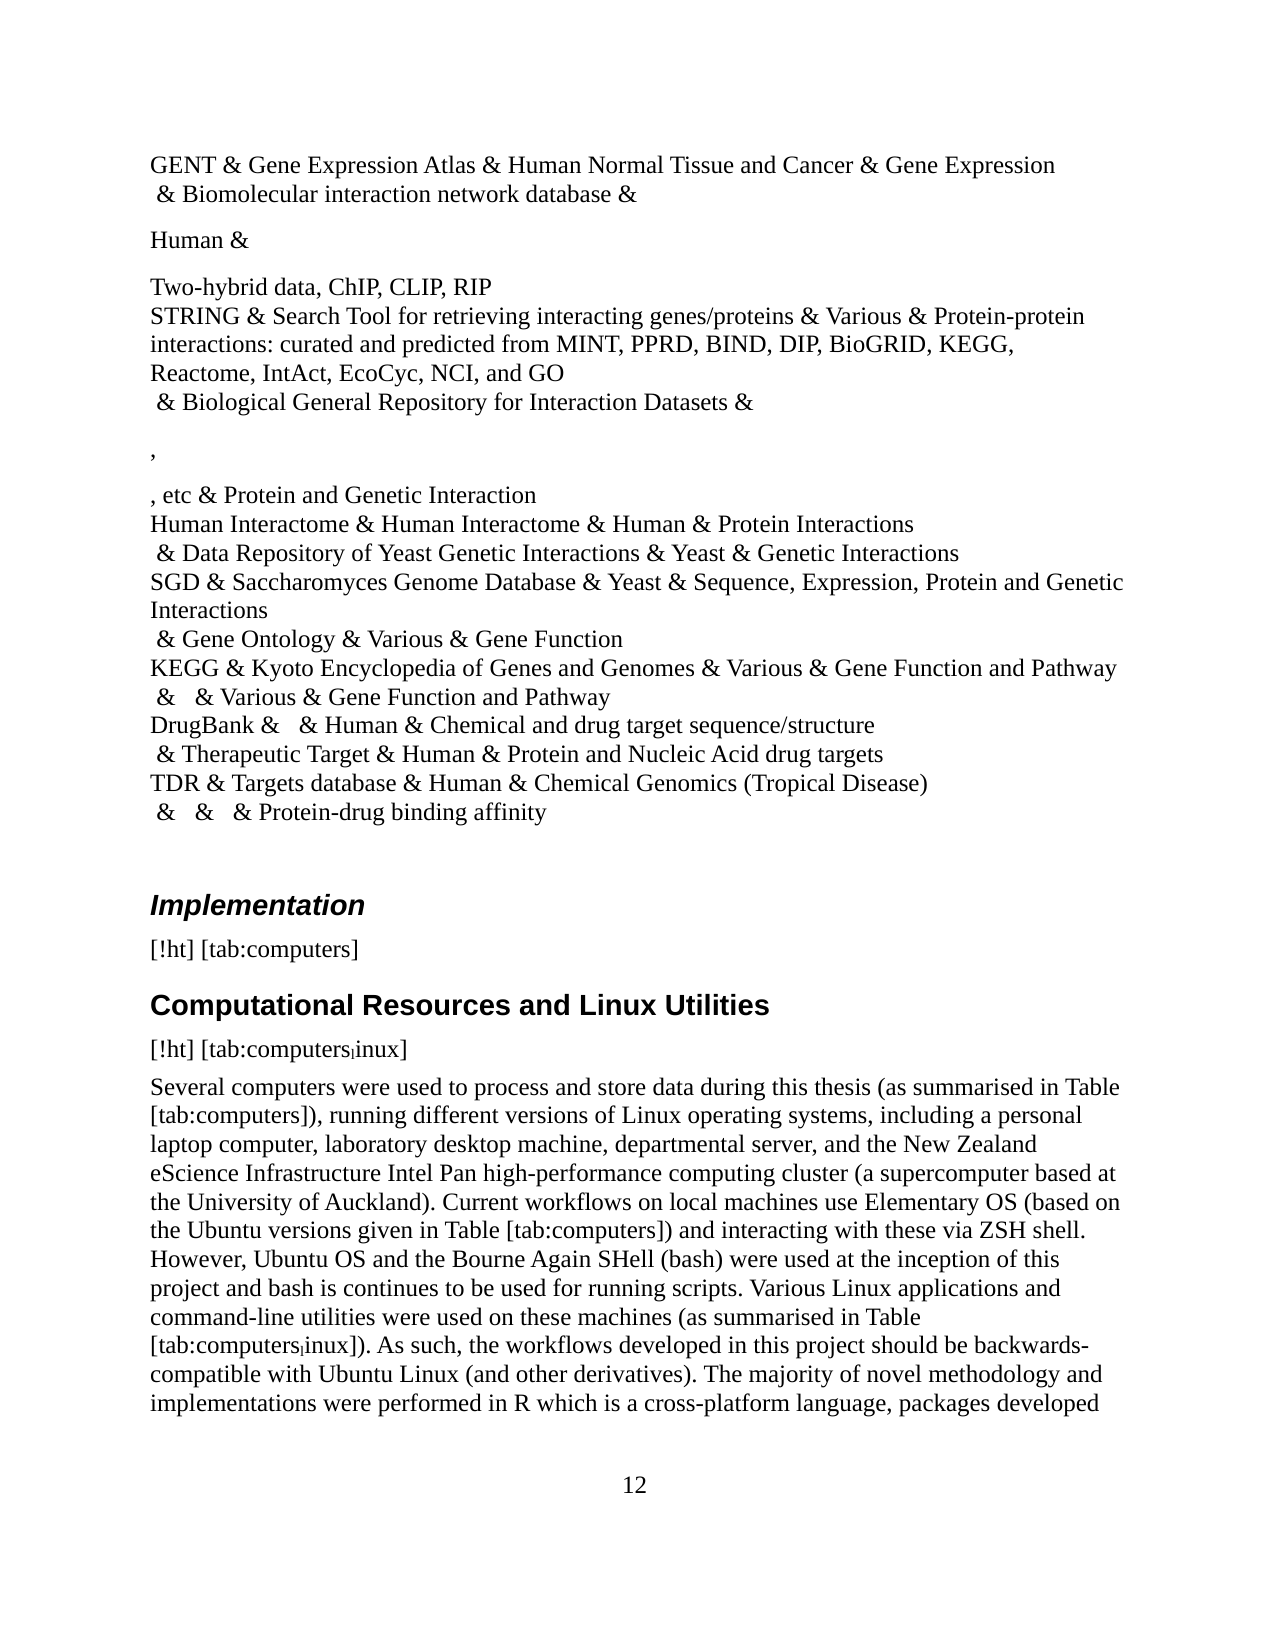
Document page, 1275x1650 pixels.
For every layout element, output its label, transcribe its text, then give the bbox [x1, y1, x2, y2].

text , [150, 434, 1125, 462]
text , etc & Protein and Genetic Interaction Human Interactome & Human Interactome & Human & Protein Interactions & Data Repository of Yeast Genetic Interactions & Yeast & Genetic Interactions SGD & Saccharomyces Genome Database & Yeast & Sequence, Expression, Protein and Genetic Interactions & Gene Ontology & Various & Gene Function KEGG & Kyoto Encyclopedia of Genes and Genomes & Various & Gene Function and Pathway & & Various & Gene Function and Pathway DrugBank & & Human & Chemical and drug target sequence/structure & Therapeutic Target & Human & Protein and Nucleic Acid drug targets TDR & Targets database & Human & Chemical Genomics (Tropical Disease) & & & Protein-drug binding affinity [150, 480, 1125, 854]
text Human & [150, 225, 1125, 254]
text [!ht] [tab:computerslinux] [150, 1034, 1125, 1063]
subtitle Computational Resources and Linux Utilities [150, 988, 1125, 1021]
text Several computers were used to process and store data during this thesis (as summarised in Table [tab:computers]), running different versions of Linux operating systems, including a personal laptop computer, laboratory desktop machine, departmental server, and the New Zealand eScience Infrastructure Intel Pan high-performance computing cluster (a supercomputer based at the University of Auckland). Current workflows on local machines use Elementary OS (based on the Ubuntu versions given in Table [tab:computers]) and interacting with these via ZSH shell. However, Ubuntu OS and the Bourne Again SHell (bash) were used at the inception of this project and bash is continues to be used for running scripts. Various Linux applications and command-line utilities were used on these machines (as summarised in Table [tab:computerslinux]). As such, the workflows developed in this project should be backwards-compatible with Ubuntu Linux (and other derivatives). The majority of novel methodology and implementations were performed in R which is a cross-platform language, packages developed [150, 1072, 1125, 1417]
text GENT & Gene Expression Atlas & Human Normal Tissue and Cancer & Gene Expression & Biomolecular interaction network database & [150, 150, 1125, 207]
text [!ht] [tab:computers] [150, 934, 1125, 963]
text Two-hybrid data, ChIP, CLIP, RIP STRING & Search Tool for retrieving interacting genes/proteins & Various & Protein-protein interactions: curated and predicted from MINT, PPRD, BIND, DIP, BioGRID, KEGG, Reactome, IntAct, EcoCyc, NCI, and GO & Biological General Repository for Interaction Datasets & [150, 272, 1125, 416]
subtitle Implementation [150, 888, 1125, 922]
